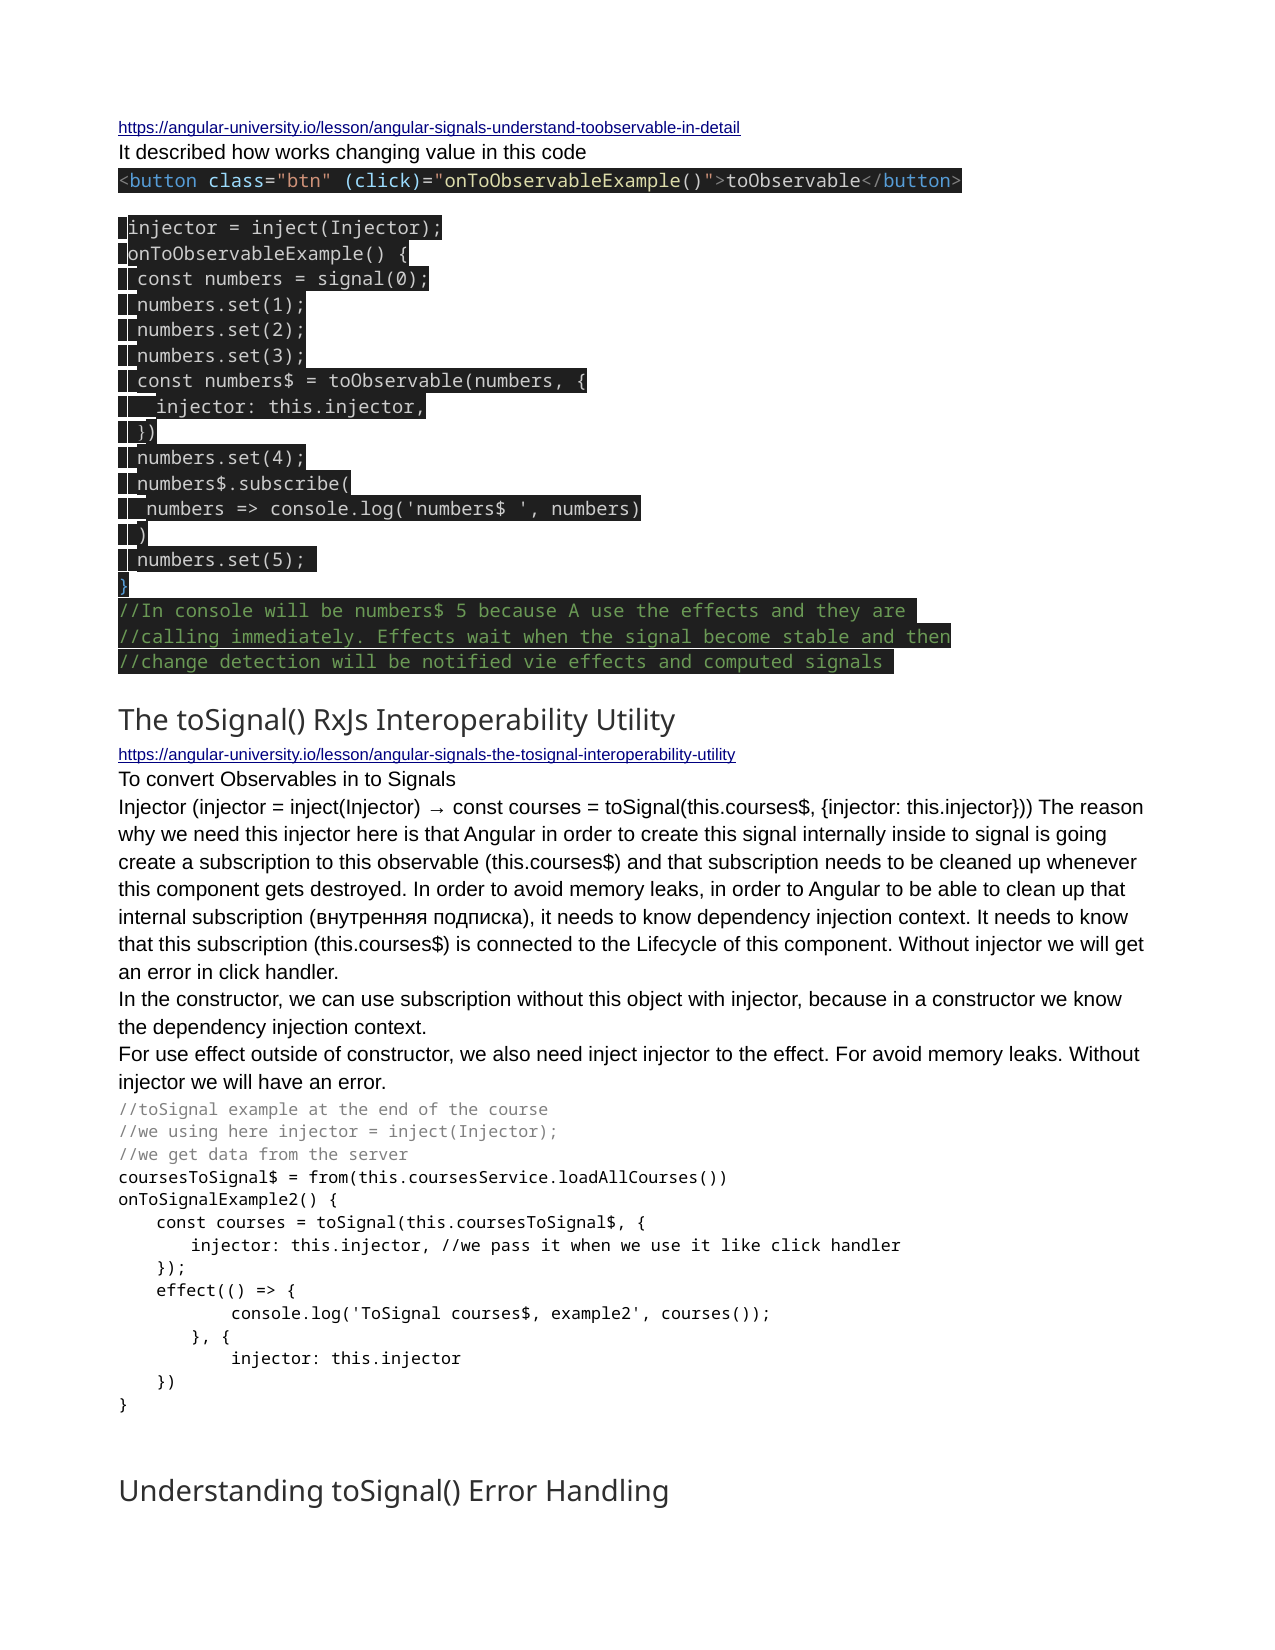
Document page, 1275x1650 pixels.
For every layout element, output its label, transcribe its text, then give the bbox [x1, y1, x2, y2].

text injector: this.injector [118, 1347, 1157, 1370]
text numbers.set(1); [118, 291, 1157, 317]
text The toSignal() RxJs Interoperability Utility [118, 699, 1157, 739]
text <button class="btn" (click)="onToObservableExample()">toObservable</button> [118, 168, 1157, 193]
text numbers.set(3); [118, 342, 1157, 368]
text numbers.set(5); [118, 546, 1157, 572]
text https://angular-university.io/lesson/angular-signals-the-tosignal-interoperability-utility [118, 745, 1157, 764]
text For use effect outside of constructor, we also need inject injector to the effect. For avoid memory leaks. Without injector we will have an error. [118, 1042, 1157, 1094]
text injector: this.injector, //we pass it when we use it like click handler [118, 1233, 1157, 1256]
text effect(() => { [118, 1279, 1157, 1302]
text https://angular-university.io/lesson/angular-signals-understand-toobservable-in-detail [118, 118, 1157, 137]
text }, { [118, 1324, 1157, 1347]
text To convert Observables in to Signals [118, 767, 1157, 791]
text //change detection will be notified vie effects and computed signals [118, 648, 1157, 674]
text const courses = toSignal(this.coursesToSignal$, { [118, 1211, 1157, 1233]
text console.log('ToSignal courses$, example2', courses()); [118, 1302, 1157, 1324]
text //we get data from the server [118, 1143, 1157, 1165]
text numbers$.subscribe( [118, 470, 1157, 495]
text const numbers$ = toObservable(numbers, { [118, 368, 1157, 393]
text coursesToSignal$ = from(this.coursesService.loadAllCourses()) [118, 1165, 1157, 1188]
text }); [118, 1256, 1157, 1279]
text numbers => console.log('numbers$ ', numbers) [118, 495, 1157, 521]
text //we using here injector = inject(Injector); [118, 1120, 1157, 1143]
text }) [118, 1370, 1157, 1392]
text ) [118, 521, 1157, 546]
text onToSignalExample2() { [118, 1188, 1157, 1211]
text Understanding toSignal() Error Handling [118, 1470, 1157, 1510]
text //toSignal example at the end of the course [118, 1097, 1157, 1120]
text //calling immediately. Effects wait when the signal become stable and then [118, 623, 1157, 648]
text Injector (injector = inject(Injector) → const courses = toSignal(this.courses$, {injector: this.injector})) The reason why we need this injector here is that Angular in order to create this signal internally inside to signal is going create a subscription to this observable (this.courses$) and that subscription needs to be cleaned up whenever this component gets destroyed. In order to avoid memory leaks, in order to Angular to be able to clean up that internal subscription (внутренняя подписка), it needs to know dependency injection context. It needs to know that this subscription (this.courses$) is connected to the Lifecycle of this component. Without injector we will get an error in click handler. [118, 795, 1157, 984]
text } [118, 1392, 1157, 1415]
text onToObservableExample() { [118, 240, 1157, 266]
text injector = inject(Injector); [118, 215, 1157, 240]
text It described how works changing value in this code [118, 140, 1157, 164]
text numbers.set(2); [118, 317, 1157, 342]
text }) [118, 419, 1157, 444]
text const numbers = signal(0); [118, 266, 1157, 291]
text injector: this.injector, [118, 393, 1157, 419]
text //In console will be numbers$ 5 because A use the effects and they are [118, 597, 1157, 623]
text } [118, 572, 1157, 597]
text In the constructor, we can use subscription without this object with injector, because in a constructor we know the dependency injection context. [118, 987, 1157, 1039]
text numbers.set(4); [118, 444, 1157, 470]
